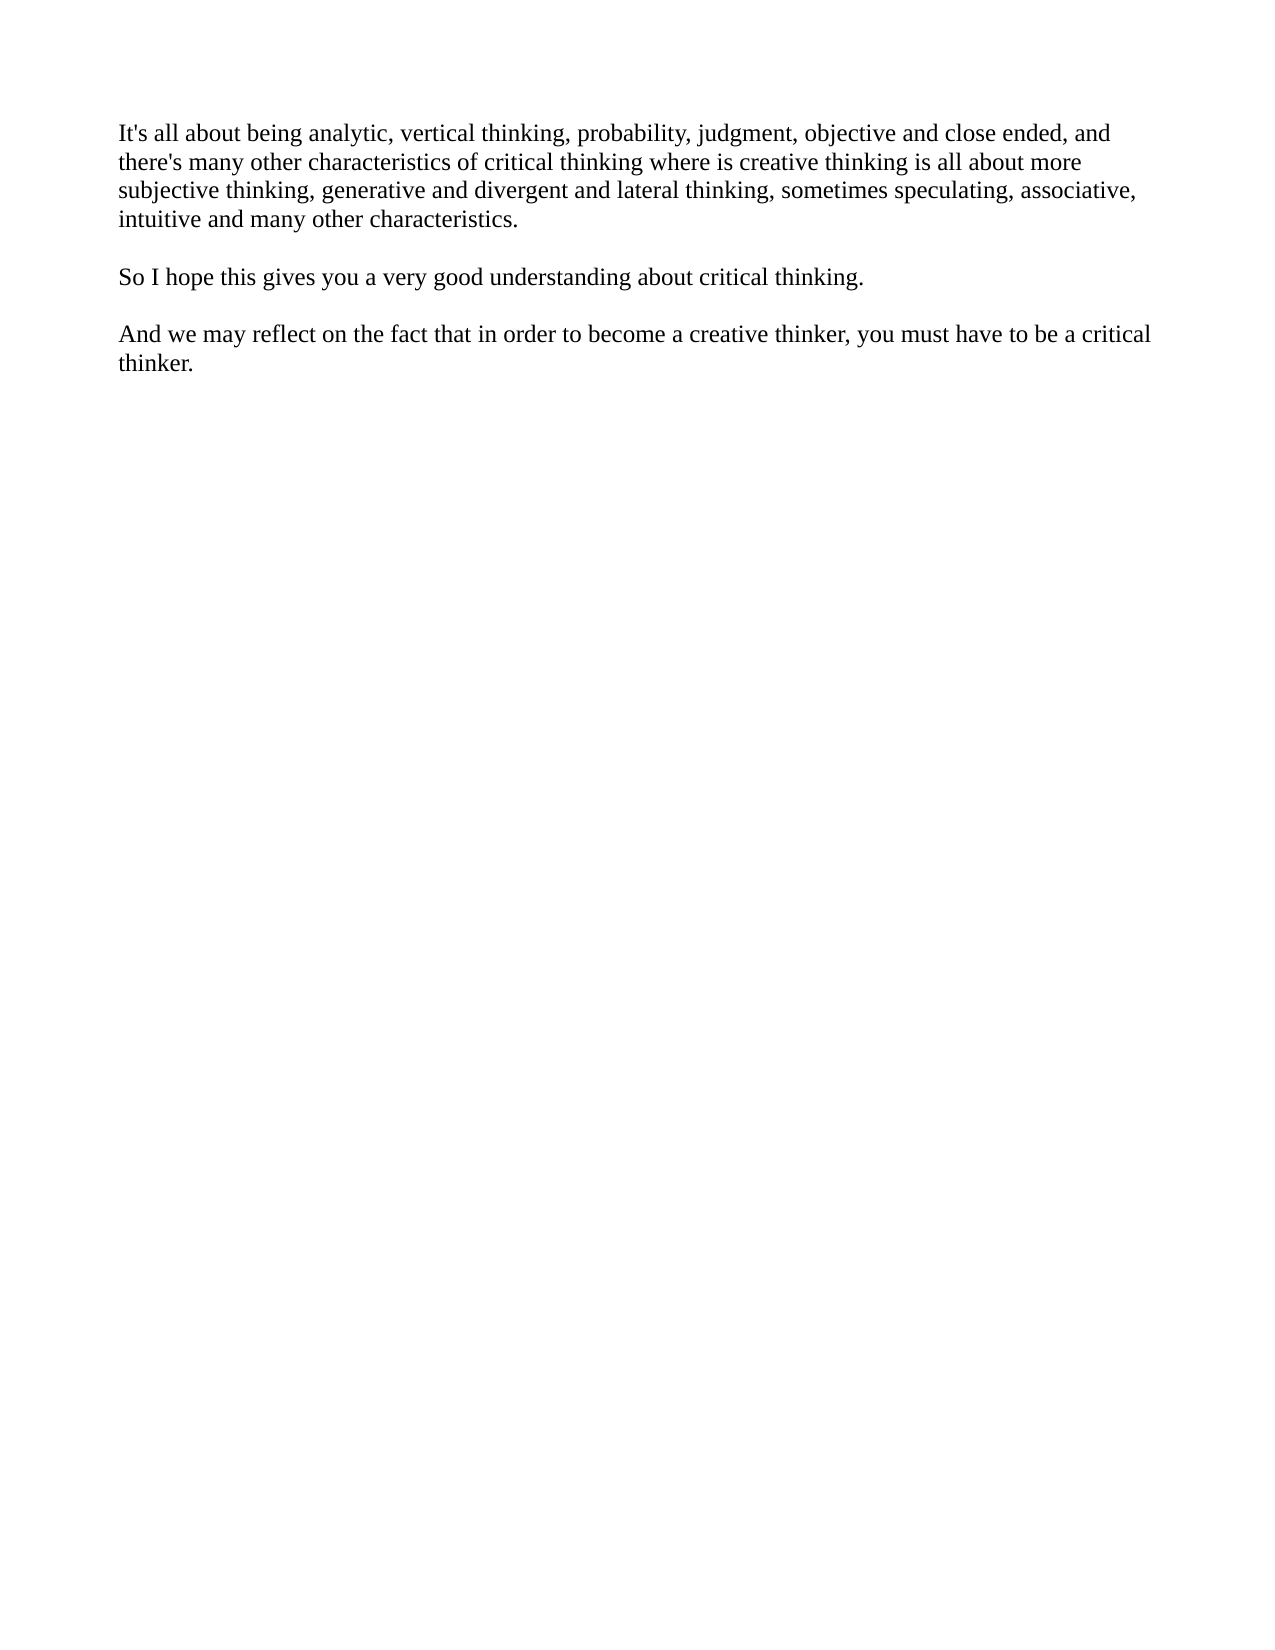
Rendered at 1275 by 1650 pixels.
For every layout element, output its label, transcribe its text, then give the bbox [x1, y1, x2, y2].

text It's all about being analytic, vertical thinking, probability, judgment, objective and close ended, and there's many other characteristics of critical thinking where is creative thinking is all about more subjective thinking, generative and divergent and lateral thinking, sometimes speculating, associative, intuitive and many other characteristics. [118, 118, 1157, 233]
text So I hope this gives you a very good understanding about critical thinking. [118, 262, 1157, 291]
text And we may reflect on the fact that in order to become a creative thinker, you must have to be a critical thinker. [118, 319, 1157, 377]
